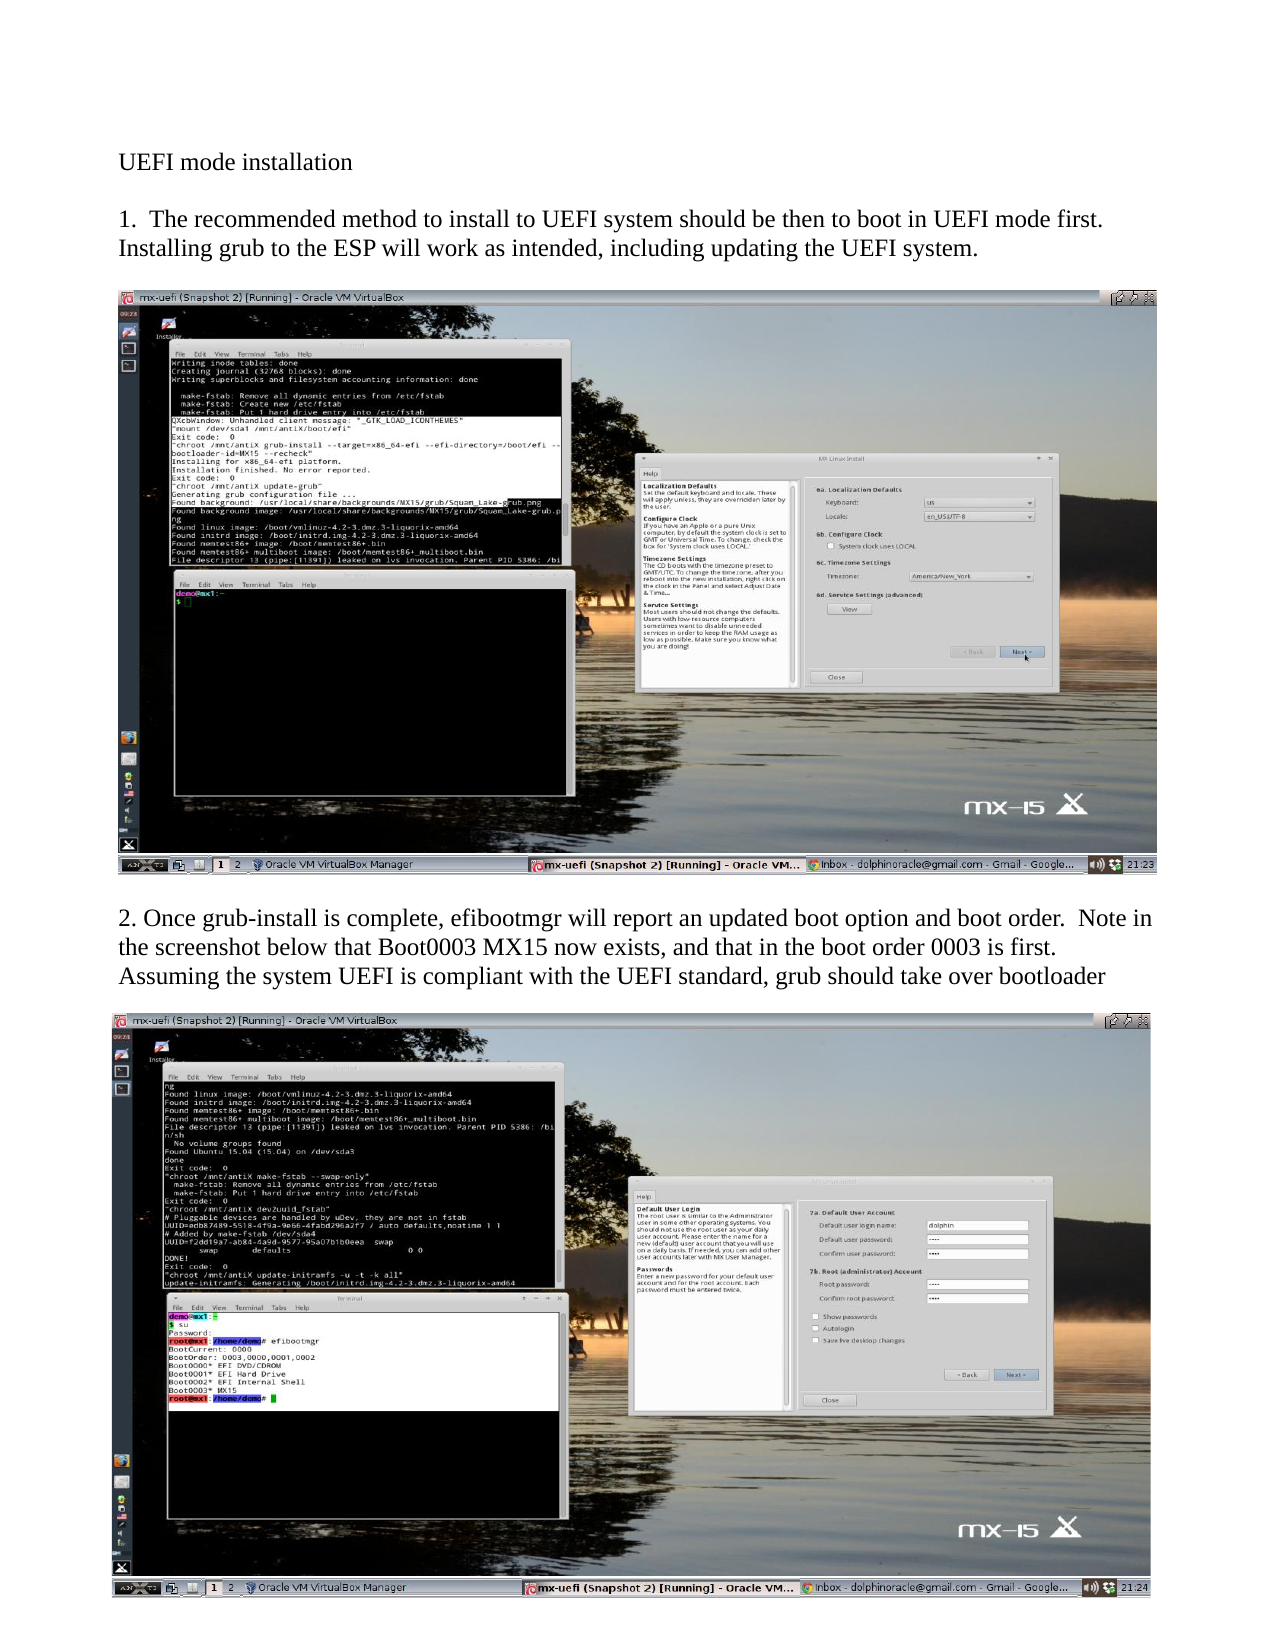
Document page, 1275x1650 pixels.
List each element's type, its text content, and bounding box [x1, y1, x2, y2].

text 1. The recommended method to install to UEFI system should be then to boot in UEFI mode first. Installing grub to the ESP will work as intended, including updating the UEFI system. [118, 204, 1157, 262]
picture [111, 1013, 1151, 1598]
text UEFI mode installation [118, 147, 1157, 176]
text 2. Once grub-install is complete, efibootmgr will report an updated boot option and boot order. Note in the screenshot below that Boot0003 MX15 now exists, and that in the boot order 0003 is first. Assuming the system UEFI is compliant with the UEFI standard, grub should take over bootloader [118, 903, 1157, 989]
picture [118, 290, 1157, 875]
